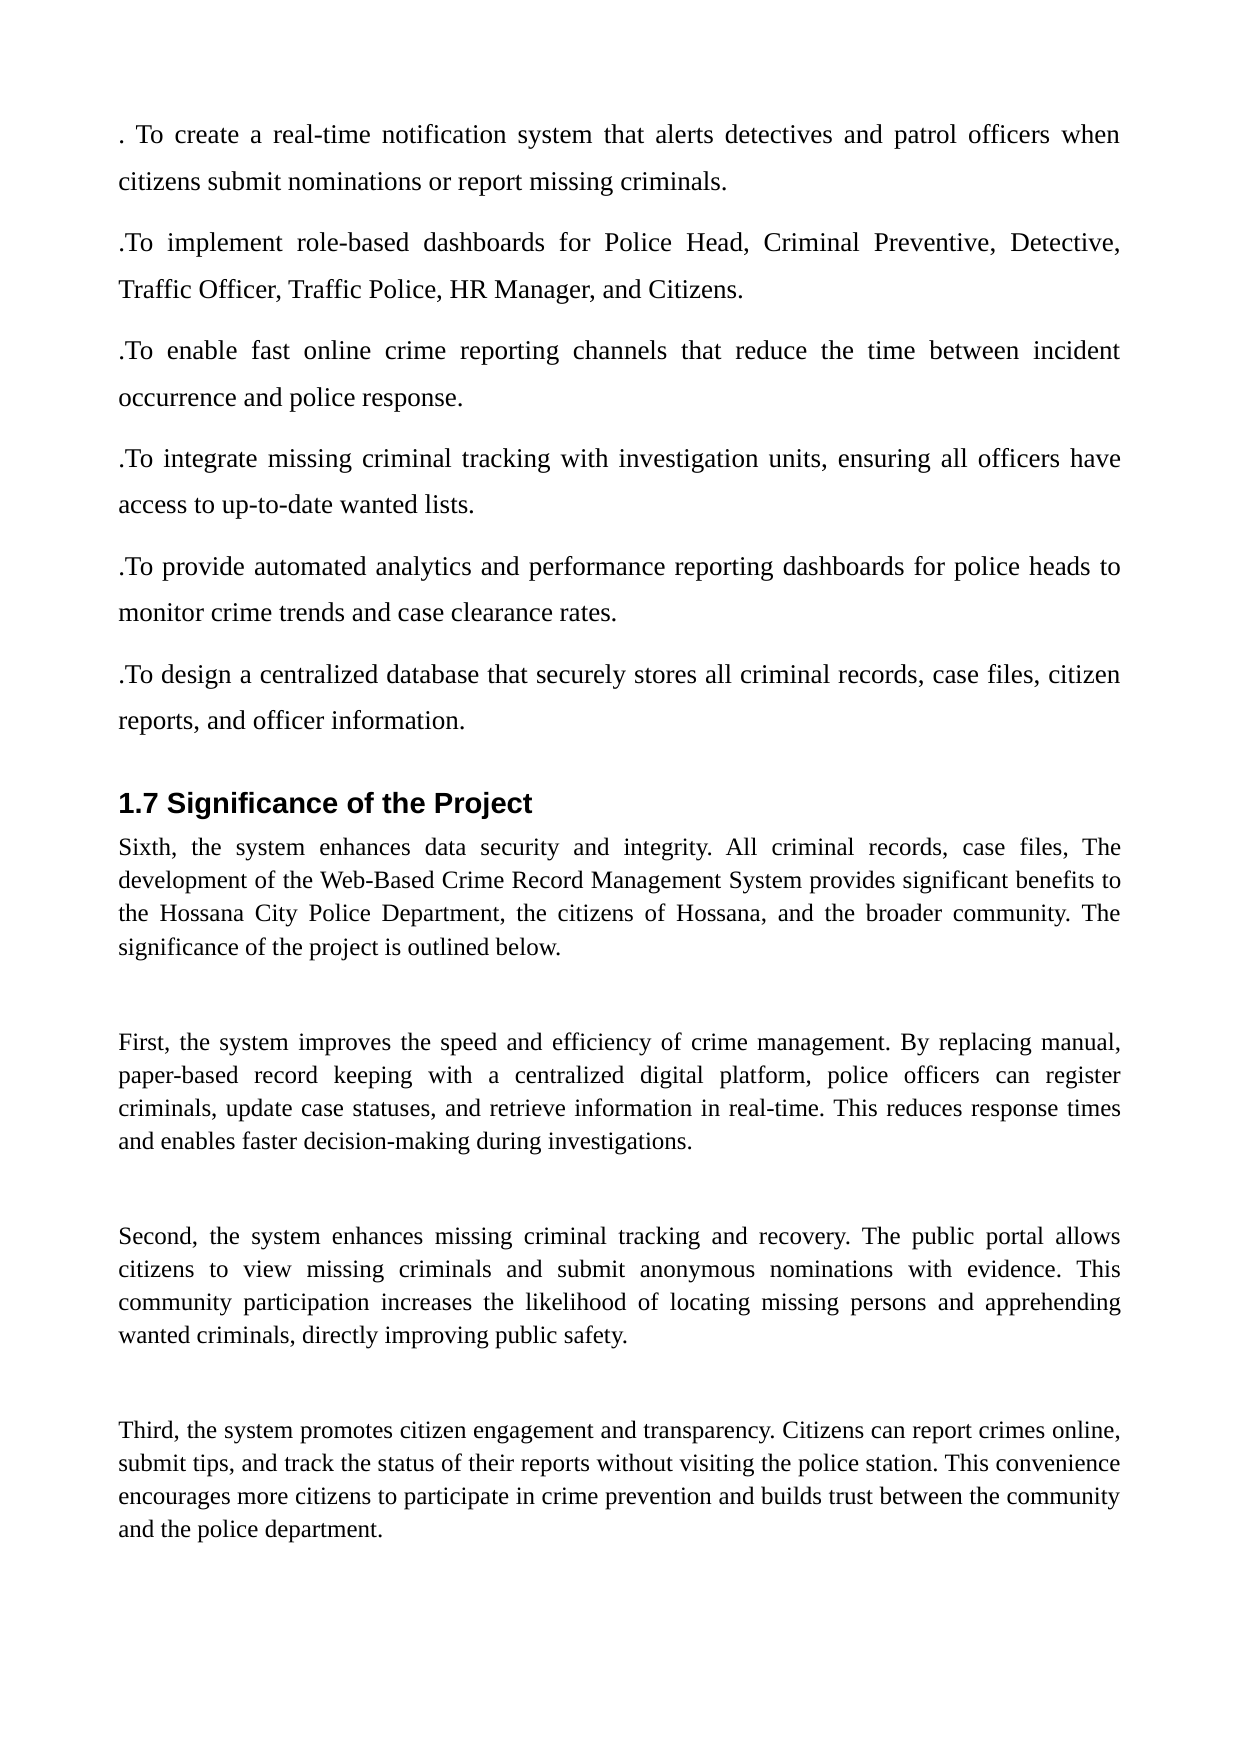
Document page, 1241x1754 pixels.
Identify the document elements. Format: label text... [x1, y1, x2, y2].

subtitle 1.7 Significance of the Project [118, 786, 1122, 820]
text .To implement role-based dashboards for Police Head, Criminal Preventive, Detective, Traffic Officer, Traffic Police, HR Manager, and Citizens. [118, 226, 1122, 304]
text . To create a real-time notification system that alerts detectives and patrol officers when citizens submit nominations or report missing criminals. [118, 118, 1122, 196]
text .To design a centralized database that securely stores all criminal records, case files, citizen reports, and officer information. [118, 658, 1122, 736]
text .To enable fast online crime reporting channels that reduce the time between incident occurrence and police response. [118, 334, 1122, 412]
text .To provide automated analytics and performance reporting dashboards for police heads to monitor crime trends and case clearance rates. [118, 550, 1122, 628]
text Second, the system enhances missing criminal tracking and recovery. The public portal allows citizens to view missing criminals and submit anonymous nominations with evidence. This community participation increases the likelihood of locating missing persons and apprehending wanted criminals, directly improving public safety. [118, 1221, 1122, 1349]
text First, the system improves the speed and efficiency of crime management. By replacing manual, paper-based record keeping with a centralized digital platform, police officers can register criminals, update case statuses, and retrieve information in real-time. This reduces response times and enables faster decision-making during investigations. [118, 1027, 1122, 1154]
text .To integrate missing criminal tracking with investigation units, ensuring all officers have access to up-to-date wanted lists. [118, 442, 1122, 520]
text Third, the system promotes citizen engagement and transparency. Citizens can report crimes online, submit tips, and track the status of their reports without visiting the police station. This convenience encourages more citizens to participate in crime prevention and builds trust between the community and the police department. [118, 1415, 1122, 1543]
text Sixth, the system enhances data security and integrity. All criminal records, case files, The development of the Web-Based Crime Record Management System provides significant benefits to the Hossana City Police Department, the citizens of Hossana, and the broader community. The significance of the project is outlined below. [118, 832, 1122, 960]
